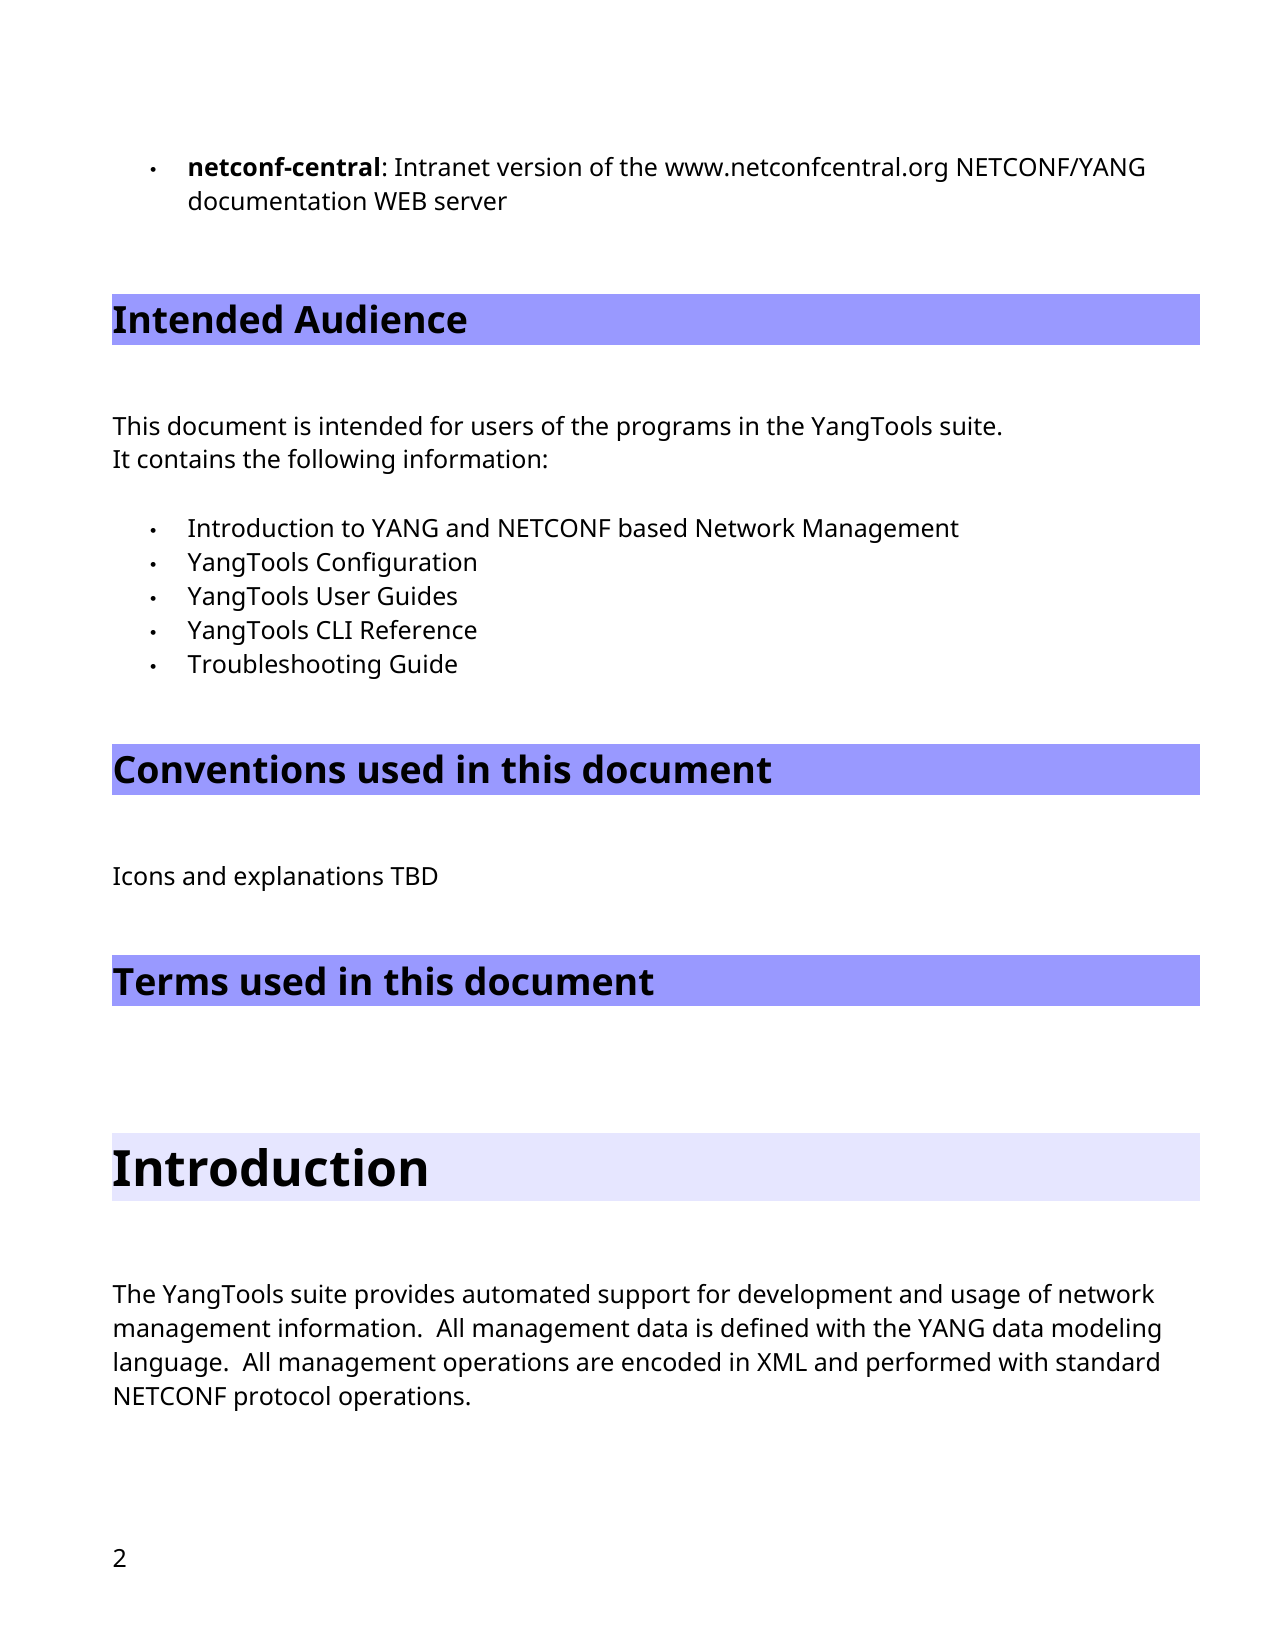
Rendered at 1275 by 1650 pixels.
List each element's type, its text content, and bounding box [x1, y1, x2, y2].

subtitle Conventions used in this document [112, 744, 1200, 795]
list Troubleshooting Guide [150, 647, 1200, 681]
subtitle Intended Audience [112, 294, 1200, 345]
list YangTools CLI Reference [150, 612, 1200, 647]
list YangTools Configuration [150, 544, 1200, 578]
text The YangTools suite provides automated support for development and usage of network management information. All management data is defined with the YANG data modeling language. All management operations are encoded in XML and performed with standard NETCONF protocol operations. [112, 1277, 1200, 1413]
text This document is intended for users of the programs in the YangTools suite. [112, 408, 1200, 442]
list Introduction to YANG and NETCONF based Network Management [150, 510, 1200, 544]
subtitle Terms used in this document [112, 955, 1200, 1006]
list YangTools User Guides [150, 578, 1200, 612]
list netconf-central: Intranet version of the www.netconfcentral.org NETCONF/YANG documentation WEB server [150, 150, 1200, 218]
text It contains the following information: [112, 442, 1200, 476]
text Icons and explanations TBD [112, 858, 1200, 892]
subtitle Introduction [112, 1133, 1200, 1201]
